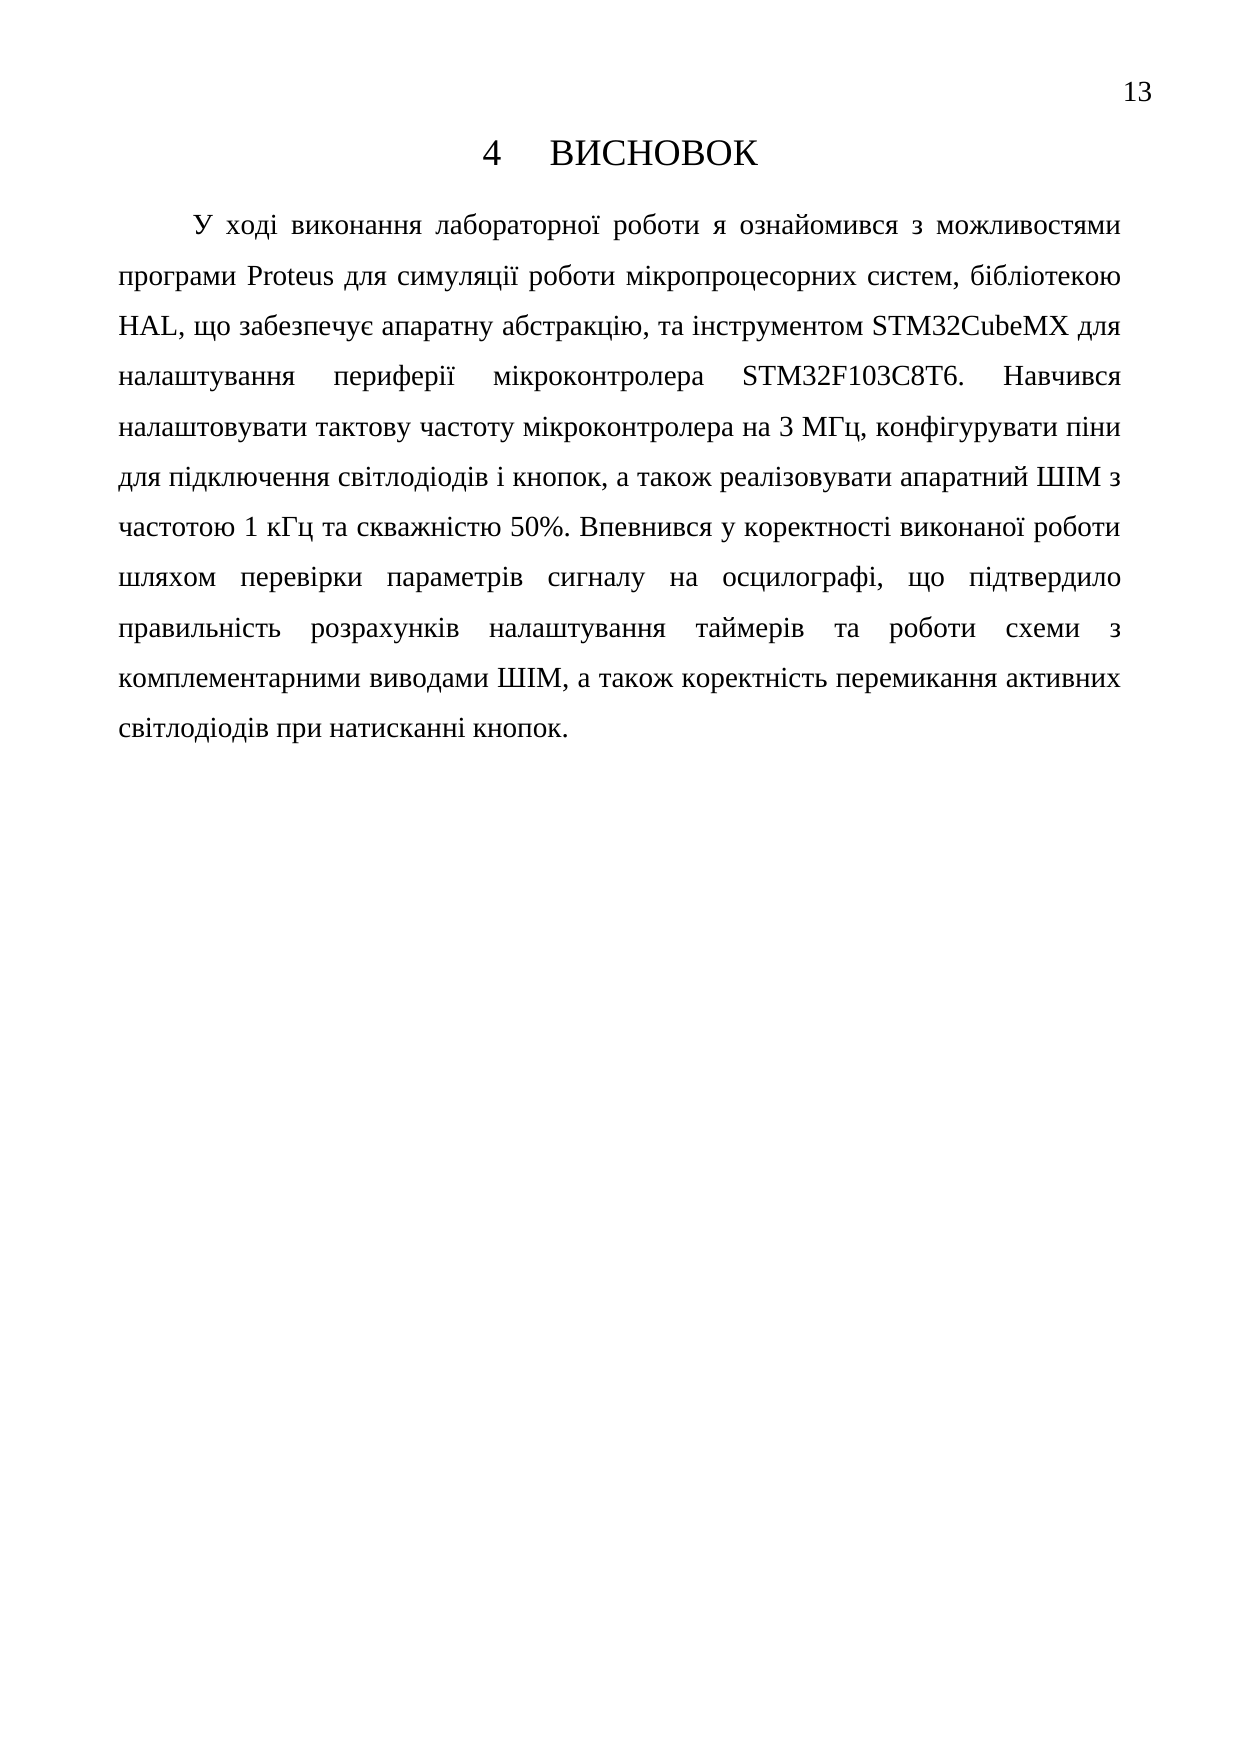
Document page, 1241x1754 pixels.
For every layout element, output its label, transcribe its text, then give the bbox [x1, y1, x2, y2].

subtitle Висновок [118, 130, 1122, 173]
text У ході виконання лабораторної роботи я ознайомився з можливостями програми Proteus для симуляції роботи мікропроцесорних систем, бібліотекою HAL, що забезпечує апаратну абстракцію, та інструментом STM32CubeMX для налаштування периферії мікроконтролера STM32F103C8T6. Навчився налаштовувати тактову частоту мікроконтролера на 3 МГц, конфігурувати піни для підключення світлодіодів і кнопок, а також реалізовувати апаратний ШІМ з частотою 1 кГц та скважністю 50%. Впевнився у коректності виконаної роботи шляхом перевірки параметрів сигналу на осцилографі, що підтвердило правильність розрахунків налаштування таймерів та роботи схеми з комплементарними виводами ШІМ, а також коректність перемикання активних світлодіодів при натисканні кнопок. [118, 207, 1122, 744]
